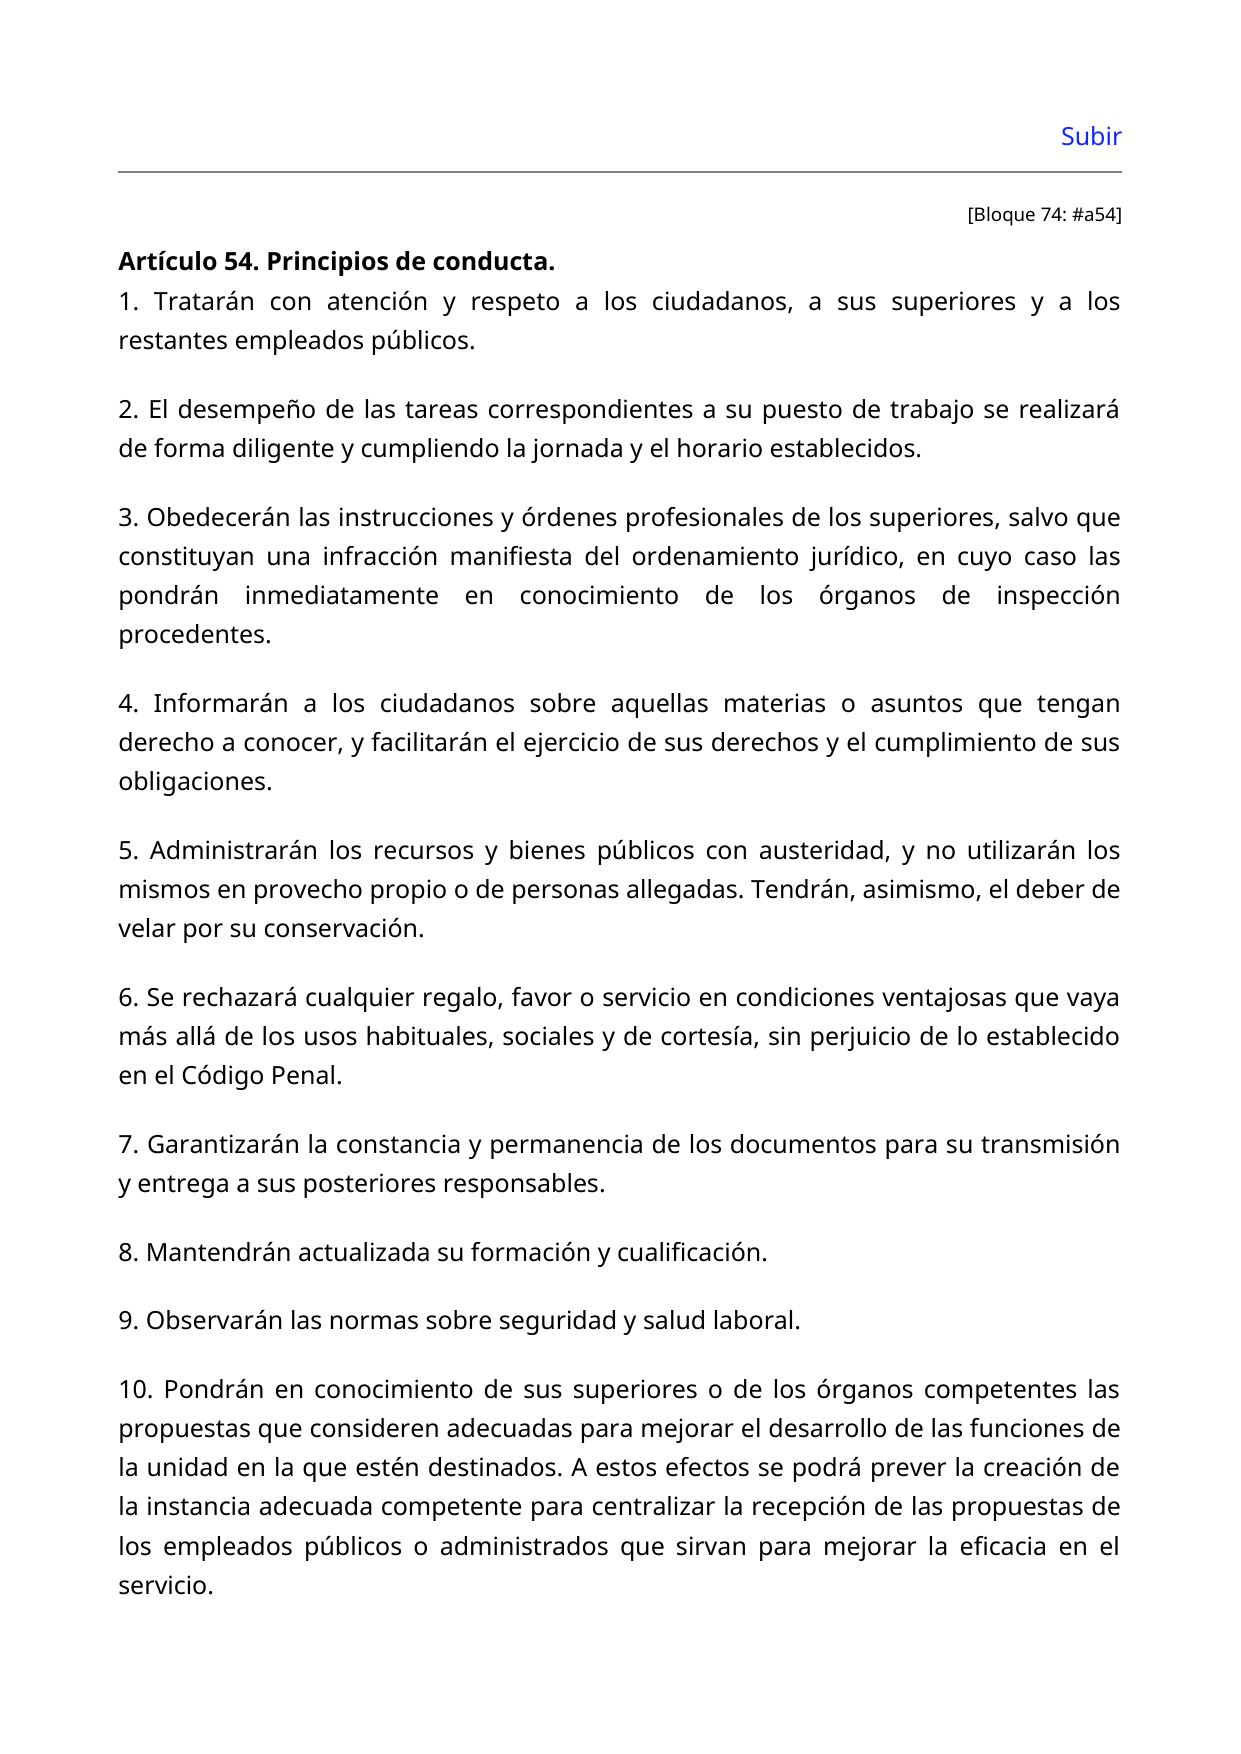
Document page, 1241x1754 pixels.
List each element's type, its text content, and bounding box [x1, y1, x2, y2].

text Subir [118, 118, 1122, 152]
text 3. Obedecerán las instrucciones y órdenes profesionales de los superiores, salvo que constituyan una infracción manifiesta del ordenamiento jurídico, en cuyo caso las pondrán inmediatamente en conocimiento de los órganos de inspección procedentes. [118, 499, 1122, 651]
text 2. El desempeño de las tareas correspondientes a su puesto de trabajo se realizará de forma diligente y cumpliendo la jornada y el horario establecidos. [118, 391, 1122, 465]
text 4. Informarán a los ciudadanos sobre aquellas materias o asuntos que tengan derecho a conocer, y facilitarán el ejercicio de sus derechos y el cumplimiento de sus obligaciones. [118, 685, 1122, 798]
text 8. Mantendrán actualizada su formación y cualificación. [118, 1234, 1122, 1268]
subtitle Artículo 54. Principios de conducta. [118, 243, 1122, 277]
text 9. Observarán las normas sobre seguridad y salud laboral. [118, 1303, 1122, 1337]
text 6. Se rechazará cualquier regalo, favor o servicio en condiciones ventajosas que vaya más allá de los usos habituales, sociales y de cortesía, sin perjuicio de lo establecido en el Código Penal. [118, 979, 1122, 1092]
text 1. Tratarán con atención y respeto a los ciudadanos, a sus superiores y a los restantes empleados públicos. [118, 284, 1122, 357]
text 5. Administrarán los recursos y bienes públicos con austeridad, y no utilizarán los mismos en provecho propio o de personas allegadas. Tendrán, asimismo, el deber de velar por su conservación. [118, 832, 1122, 945]
text 7. Garantizarán la constancia y permanencia de los documentos para su transmisión y entrega a sus posteriores responsables. [118, 1126, 1122, 1199]
text 10. Pondrán en conocimiento de sus superiores o de los órganos competentes las propuestas que consideren adecuadas para mejorar el desarrollo de las funciones de la unidad en la que estén destinados. A estos efectos se podrá prever la creación de la instancia adecuada competente para centralizar la recepción de las propuestas de los empleados públicos o administrados que sirvan para mejorar la eficacia en el servicio. [118, 1371, 1122, 1601]
text [Bloque 74: #a54] [118, 202, 1122, 227]
